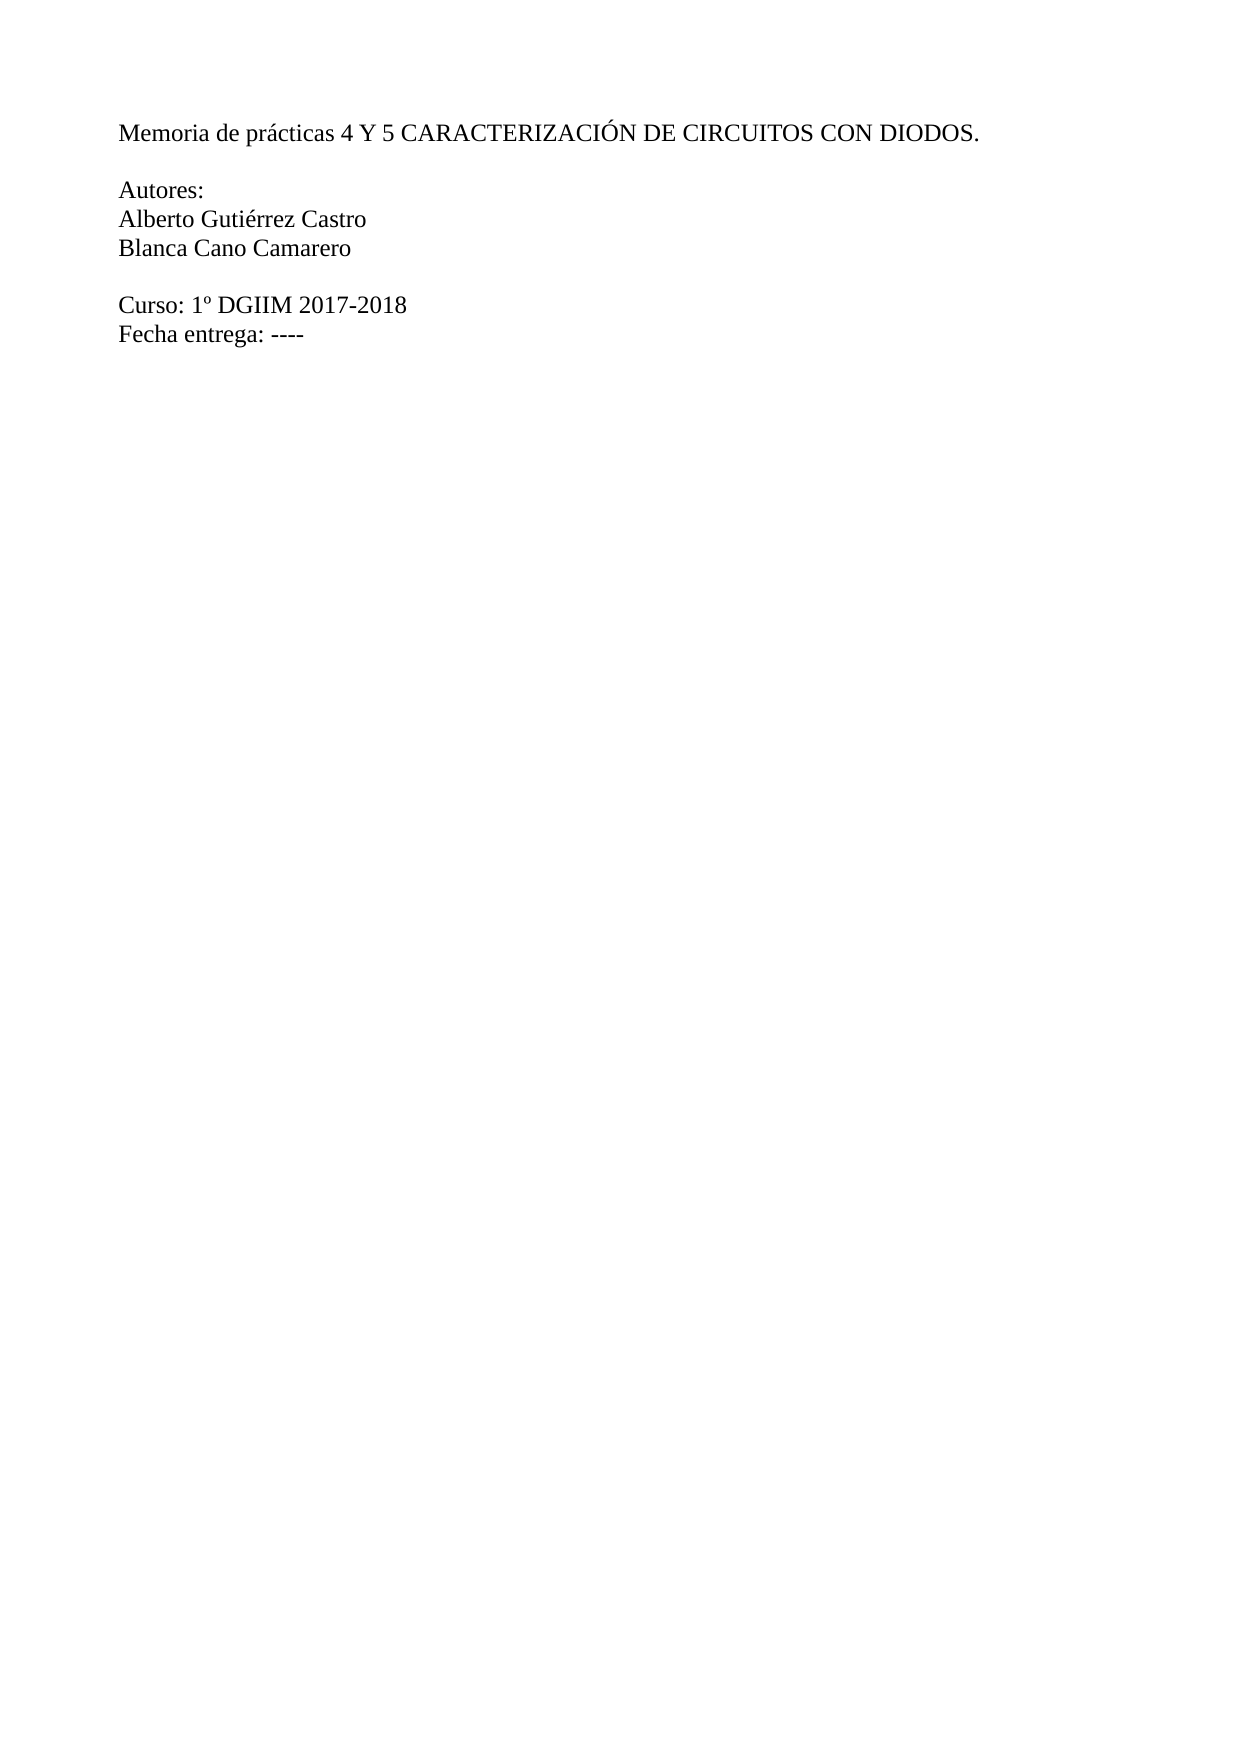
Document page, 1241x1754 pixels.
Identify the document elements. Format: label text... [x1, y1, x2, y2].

text Memoria de prácticas 4 Y 5 CARACTERIZACIÓN DE CIRCUITOS CON DIODOS. [118, 118, 1122, 147]
text Autores: [118, 176, 1122, 204]
text Blanca Cano Camarero [118, 233, 1122, 262]
text Alberto Gutiérrez Castro [118, 204, 1122, 233]
text Fecha entrega: ---- [118, 319, 1122, 348]
text Curso: 1º DGIIM 2017-2018 [118, 291, 1122, 319]
